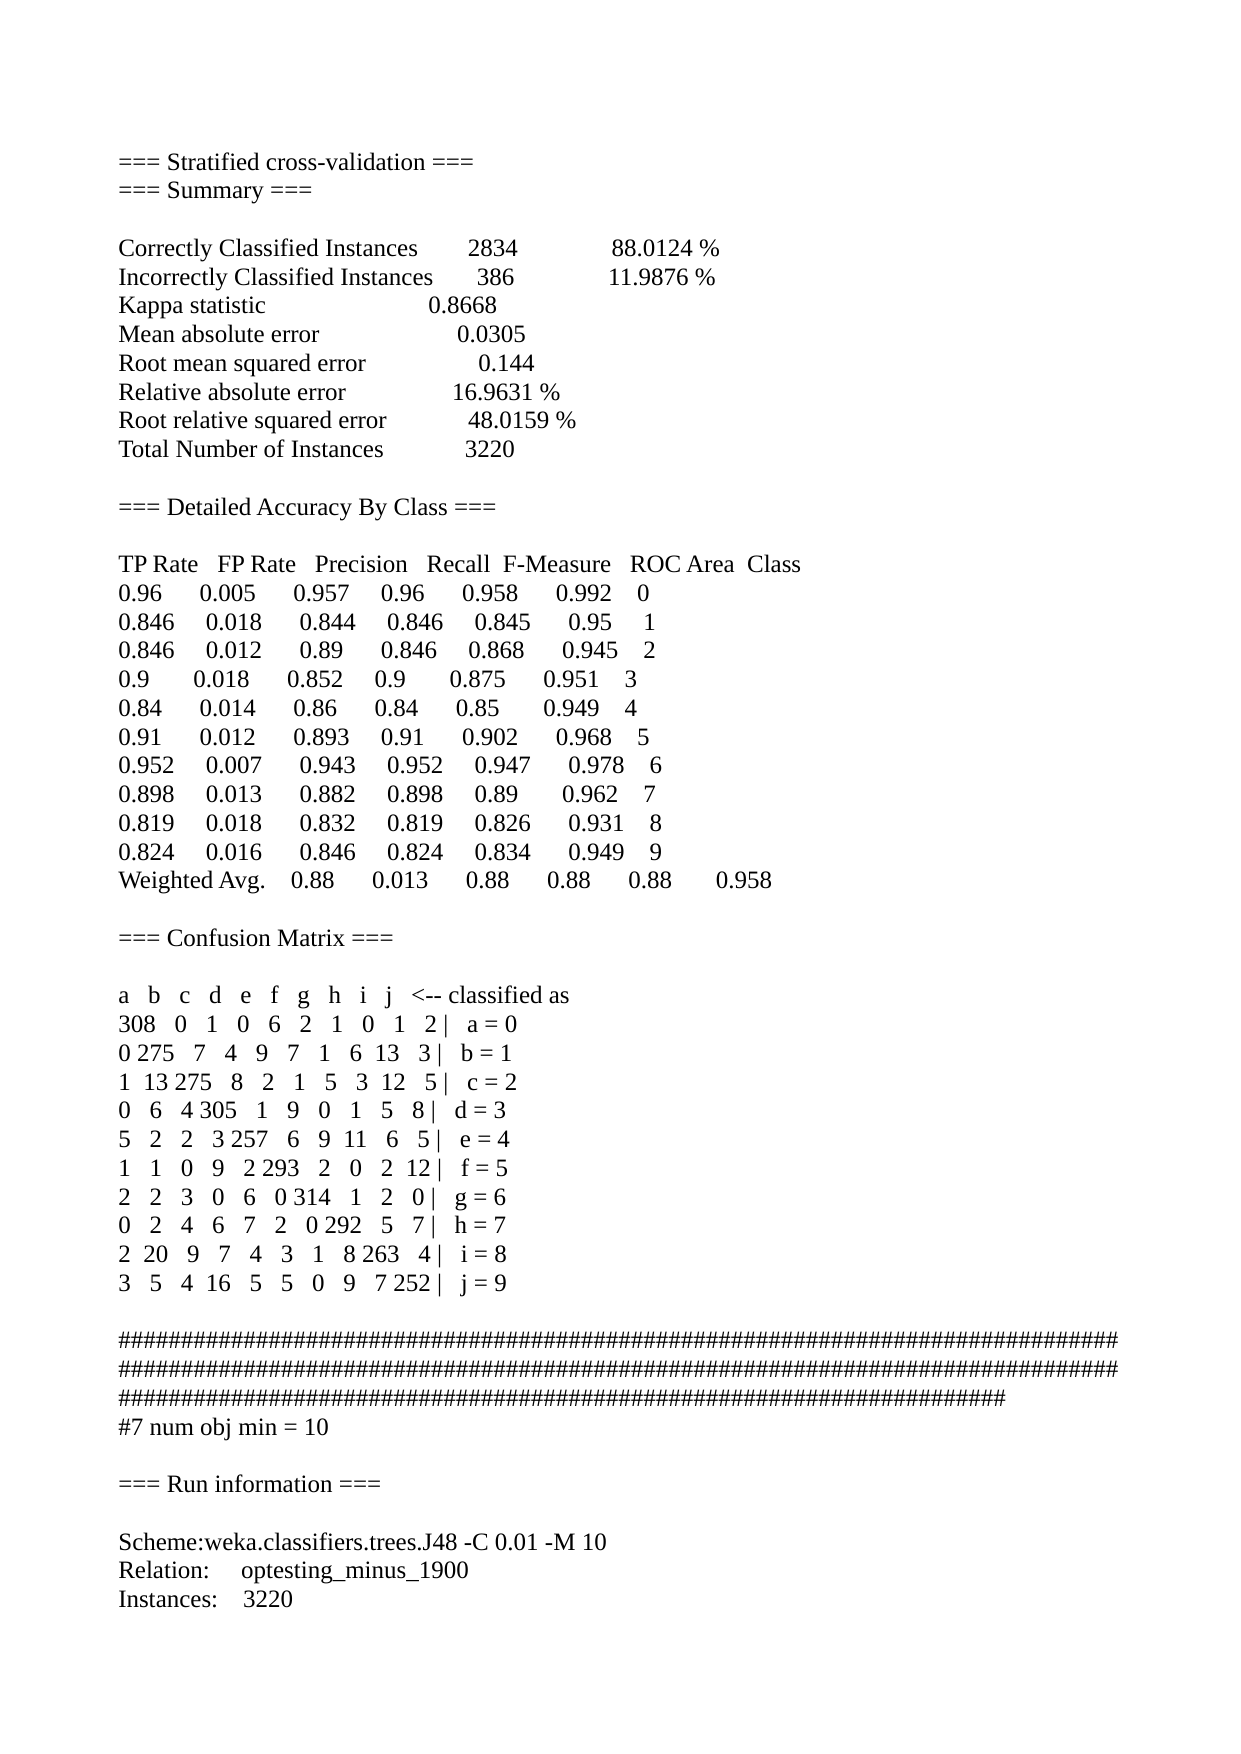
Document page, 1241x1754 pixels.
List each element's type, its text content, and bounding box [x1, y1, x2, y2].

text === Detailed Accuracy By Class === [118, 492, 1122, 521]
text 0 6 4 305 1 9 0 1 5 8 | d = 3 [118, 1096, 1122, 1124]
text Mean absolute error 0.0305 [118, 319, 1122, 348]
text 5 2 2 3 257 6 9 11 6 5 | e = 4 [118, 1124, 1122, 1153]
text Relation: optesting_minus_1900 [118, 1556, 1122, 1584]
text 0.91 0.012 0.893 0.91 0.902 0.968 5 [118, 722, 1122, 751]
text 0 275 7 4 9 7 1 6 13 3 | b = 1 [118, 1038, 1122, 1067]
text ####################################################################################################################################################################################################################################### [118, 1326, 1122, 1412]
text 0.824 0.016 0.846 0.824 0.834 0.949 9 [118, 837, 1122, 866]
text 0.819 0.018 0.832 0.819 0.826 0.931 8 [118, 808, 1122, 837]
text 2 2 3 0 6 0 314 1 2 0 | g = 6 [118, 1182, 1122, 1211]
text 1 1 0 9 2 293 2 0 2 12 | f = 5 [118, 1153, 1122, 1182]
text 308 0 1 0 6 2 1 0 1 2 | a = 0 [118, 1009, 1122, 1038]
text 0.846 0.012 0.89 0.846 0.868 0.945 2 [118, 636, 1122, 664]
text Scheme:weka.classifiers.trees.J48 -C 0.01 -M 10 [118, 1527, 1122, 1556]
text 0 2 4 6 7 2 0 292 5 7 | h = 7 [118, 1211, 1122, 1239]
text 0.84 0.014 0.86 0.84 0.85 0.949 4 [118, 693, 1122, 722]
text 3 5 4 16 5 5 0 9 7 252 | j = 9 [118, 1268, 1122, 1297]
text #7 num obj min = 10 [118, 1412, 1122, 1441]
text Relative absolute error 16.9631 % [118, 377, 1122, 406]
text === Summary === [118, 176, 1122, 204]
text === Confusion Matrix === [118, 923, 1122, 952]
text TP Rate FP Rate Precision Recall F-Measure ROC Area Class [118, 549, 1122, 578]
text 0.898 0.013 0.882 0.898 0.89 0.962 7 [118, 779, 1122, 808]
text Root mean squared error 0.144 [118, 348, 1122, 377]
text Incorrectly Classified Instances 386 11.9876 % [118, 262, 1122, 291]
text Total Number of Instances 3220 [118, 434, 1122, 463]
text === Run information === [118, 1469, 1122, 1498]
text === Stratified cross-validation === [118, 147, 1122, 176]
text 0.952 0.007 0.943 0.952 0.947 0.978 6 [118, 751, 1122, 779]
text Correctly Classified Instances 2834 88.0124 % [118, 233, 1122, 262]
text 0.96 0.005 0.957 0.96 0.958 0.992 0 [118, 578, 1122, 607]
text 1 13 275 8 2 1 5 3 12 5 | c = 2 [118, 1067, 1122, 1096]
text Root relative squared error 48.0159 % [118, 406, 1122, 434]
text 0.846 0.018 0.844 0.846 0.845 0.95 1 [118, 607, 1122, 636]
text Kappa statistic 0.8668 [118, 291, 1122, 319]
text Weighted Avg. 0.88 0.013 0.88 0.88 0.88 0.958 [118, 866, 1122, 894]
text 2 20 9 7 4 3 1 8 263 4 | i = 8 [118, 1239, 1122, 1268]
text 0.9 0.018 0.852 0.9 0.875 0.951 3 [118, 664, 1122, 693]
text a b c d e f g h i j <-- classified as [118, 981, 1122, 1009]
text Instances: 3220 [118, 1584, 1122, 1613]
